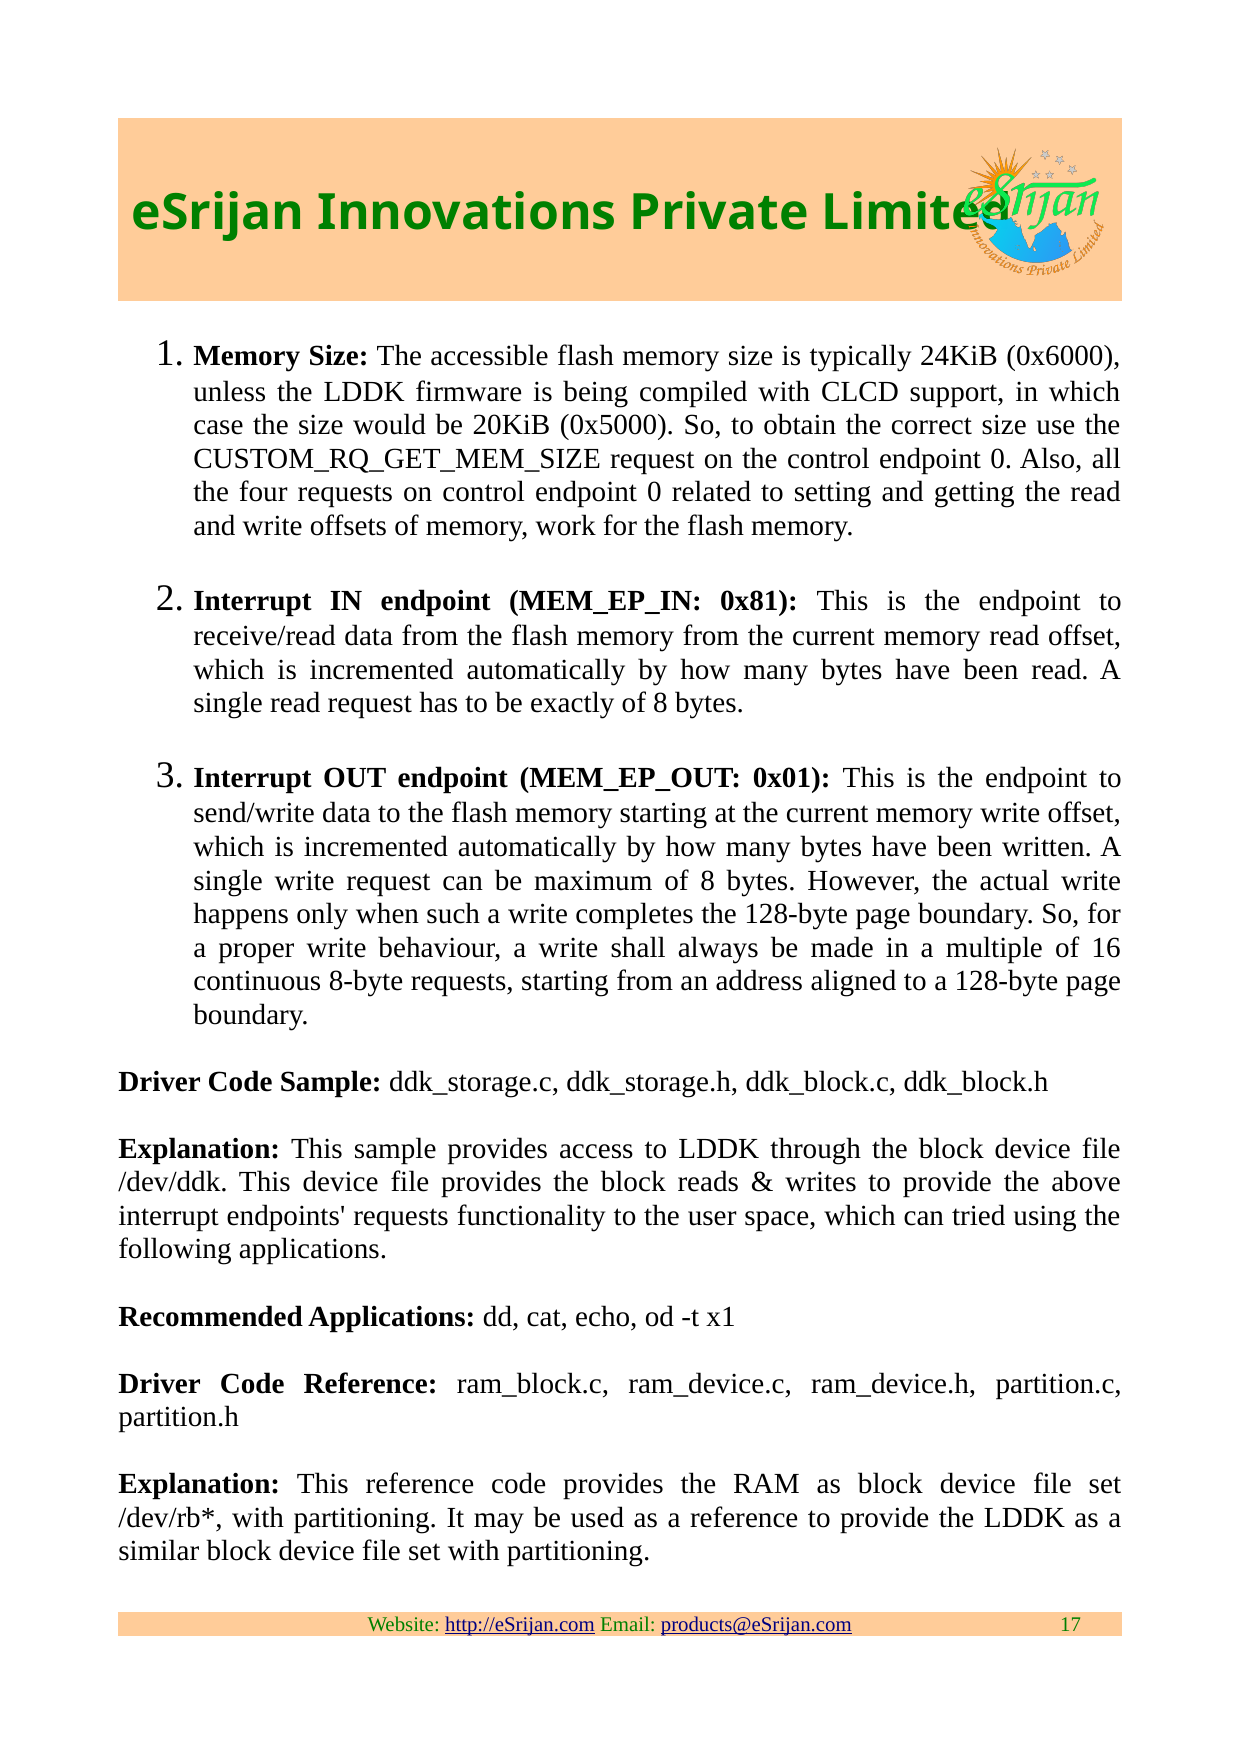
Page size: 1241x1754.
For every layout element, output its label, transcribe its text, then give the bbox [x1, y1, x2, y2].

list Interrupt IN endpoint (MEM_EP_IN: 0x81): This is the endpoint to receive/read data from the flash memory from the current memory read offset, which is incremented automatically by how many bytes have been read. A single read request has to be exactly of 8 bytes. [156, 575, 1122, 719]
picture [958, 126, 1114, 282]
text Driver Code Reference: ram_block.c, ram_device.c, ram_device.h, partition.c, partition.h [118, 1366, 1122, 1433]
text Explanation: This sample provides access to LDDK through the block device file /dev/ddk. This device file provides the block reads & writes to provide the above interrupt endpoints' requests functionality to the user space, which can tried using the following applications. [118, 1131, 1122, 1265]
text Driver Code Sample: ddk_storage.c, ddk_storage.h, ddk_block.c, ddk_block.h [118, 1064, 1122, 1097]
list Memory Size: The accessible flash memory size is typically 24KiB (0x6000), unless the LDDK firmware is being compiled with CLCD support, in which case the size would be 20KiB (0x5000). So, to obtain the correct size use the CUSTOM_RQ_GET_MEM_SIZE request on the control endpoint 0. Also, all the four requests on control endpoint 0 related to setting and getting the read and write offsets of memory, work for the flash memory. [156, 331, 1122, 542]
text Recommended Applications: dd, cat, echo, od -t x1 [118, 1299, 1122, 1332]
list Interrupt OUT endpoint (MEM_EP_OUT: 0x01): This is the endpoint to send/write data to the flash memory starting at the current memory write offset, which is incremented automatically by how many bytes have been written. A single write request can be maximum of 8 bytes. However, the actual write happens only when such a write completes the 128-byte page boundary. So, for a proper write behaviour, a write shall always be made in a multiple of 16 continuous 8-byte requests, starting from an address aligned to a 128-byte page boundary. [156, 752, 1122, 1030]
text Explanation: This reference code provides the RAM as block device file set /dev/rb*, with partitioning. It may be used as a reference to provide the LDDK as a similar block device file set with partitioning. [118, 1466, 1122, 1567]
